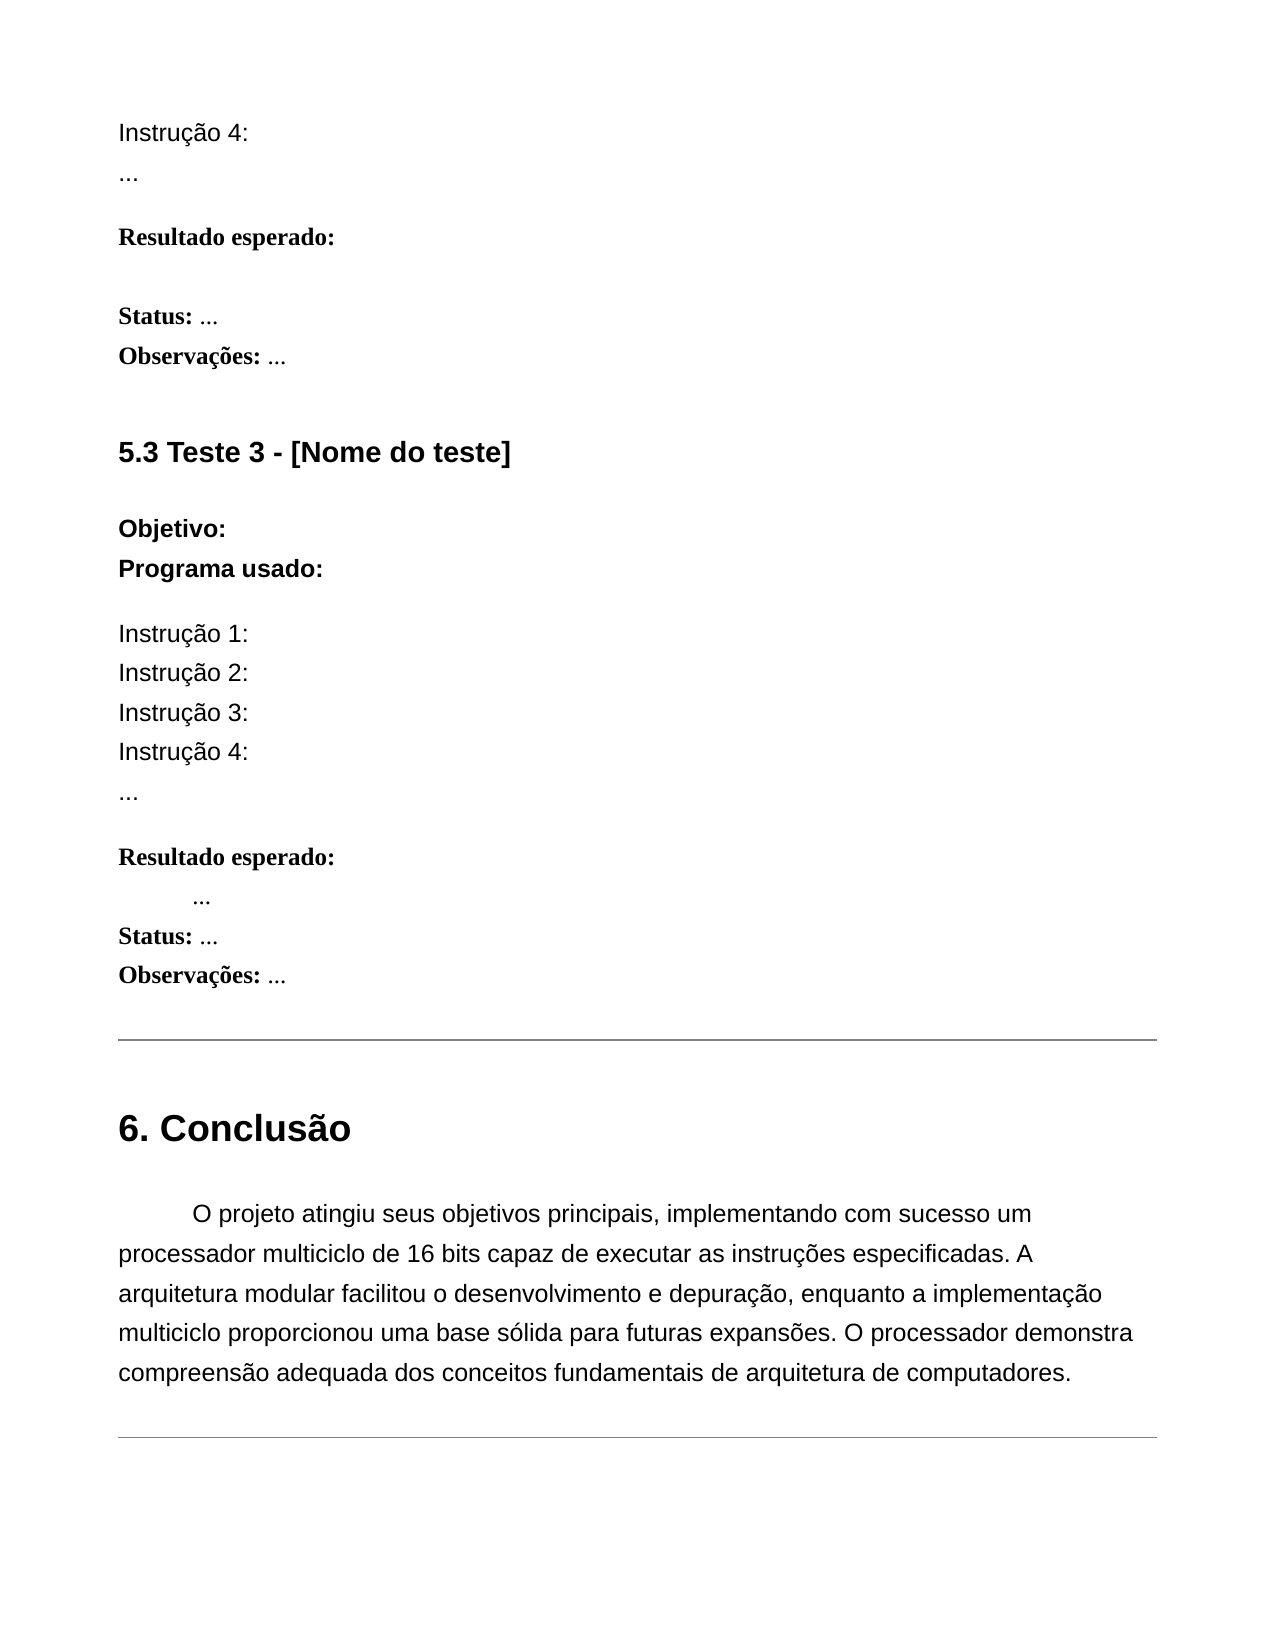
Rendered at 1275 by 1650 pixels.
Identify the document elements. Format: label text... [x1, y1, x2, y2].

subtitle 6. Conclusão [118, 1107, 1157, 1150]
text O projeto atingiu seus objetivos principais, implementando com sucesso um processador multiciclo de 16 bits capaz de executar as instruções especificadas. A arquitetura modular facilitou o desenvolvimento e depuração, enquanto a implementação multiciclo proporcionou uma base sólida para futuras expansões. O processador demonstra compreensão adequada dos conceitos fundamentais de arquitetura de computadores. [118, 1199, 1157, 1387]
text Objetivo: Programa usado: [118, 514, 1157, 583]
text Instrução 2: Instrução 3: Instrução 4: ... [118, 658, 1157, 806]
text Instrução 4: ... [118, 118, 1157, 186]
text Resultado esperado: Status: ... Observações: ... [118, 222, 1157, 370]
text Resultado esperado: ... Status: ... Observações: ... [118, 842, 1157, 989]
subtitle 5.3 Teste 3 - [Nome do teste] [118, 435, 1157, 468]
text Instrução 1: [118, 619, 1157, 647]
